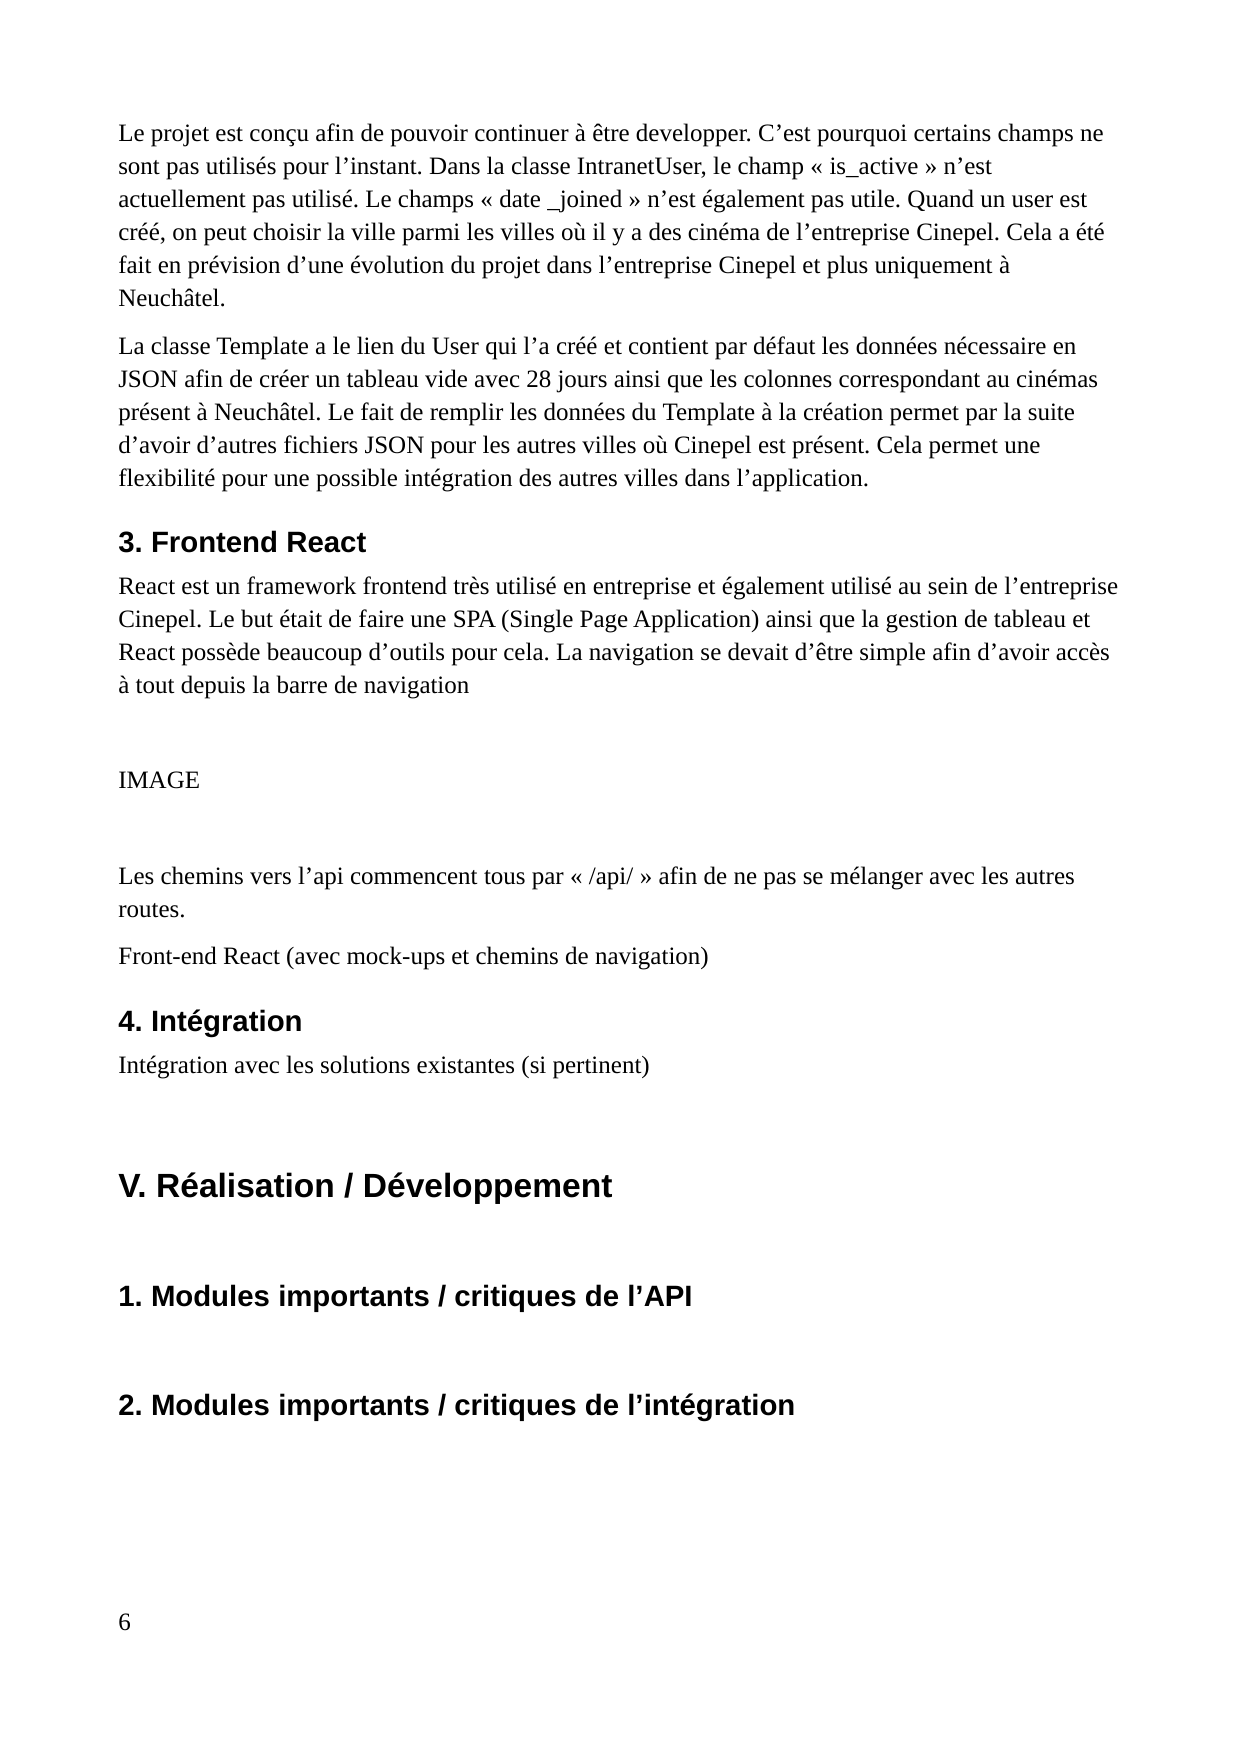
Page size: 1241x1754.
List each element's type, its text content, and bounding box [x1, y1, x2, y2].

text Le projet est conçu afin de pouvoir continuer à être developper. C’est pourquoi certains champs ne sont pas utilisés pour l’instant. Dans la classe IntranetUser, le champ « is_active » n’est actuellement pas utilisé. Le champs « date _joined » n’est également pas utile. Quand un user est créé, on peut choisir la ville parmi les villes où il y a des cinéma de l’entreprise Cinepel. Cela a été fait en prévision d’une évolution du projet dans l’entreprise Cinepel et plus uniquement à Neuchâtel. [118, 118, 1122, 312]
subtitle 1. Modules importants / critiques de l’API [118, 1279, 1122, 1313]
subtitle V. Réalisation / Développement [118, 1166, 1122, 1204]
text Les chemins vers l’api commencent tous par « /api/ » afin de ne pas se mélanger avec les autres routes. [118, 861, 1122, 923]
subtitle 4. Intégration [118, 1004, 1122, 1037]
text Intégration avec les solutions existantes (si pertinent) [118, 1050, 1122, 1079]
subtitle 3. Frontend React [118, 525, 1122, 559]
subtitle 2. Modules importants / critiques de l’intégration [118, 1388, 1122, 1421]
text React est un framework frontend très utilisé en entreprise et également utilisé au sein de l’entreprise Cinepel. Le but était de faire une SPA (Single Page Application) ainsi que la gestion de tableau et React possède beaucoup d’outils pour cela. La navigation se devait d’être simple afin d’avoir accès à tout depuis la barre de navigation [118, 571, 1122, 699]
text La classe Template a le lien du User qui l’a créé et contient par défaut les données nécessaire en JSON afin de créer un tableau vide avec 28 jours ainsi que les colonnes correspondant au cinémas présent à Neuchâtel. Le fait de remplir les données du Template à la création permet par la suite d’avoir d’autres fichiers JSON pour les autres villes où Cinepel est présent. Cela permet une flexibilité pour une possible intégration des autres villes dans l’application. [118, 331, 1122, 492]
text Front-end React (avec mock-ups et chemins de navigation) [118, 941, 1122, 970]
text IMAGE [118, 766, 1122, 794]
